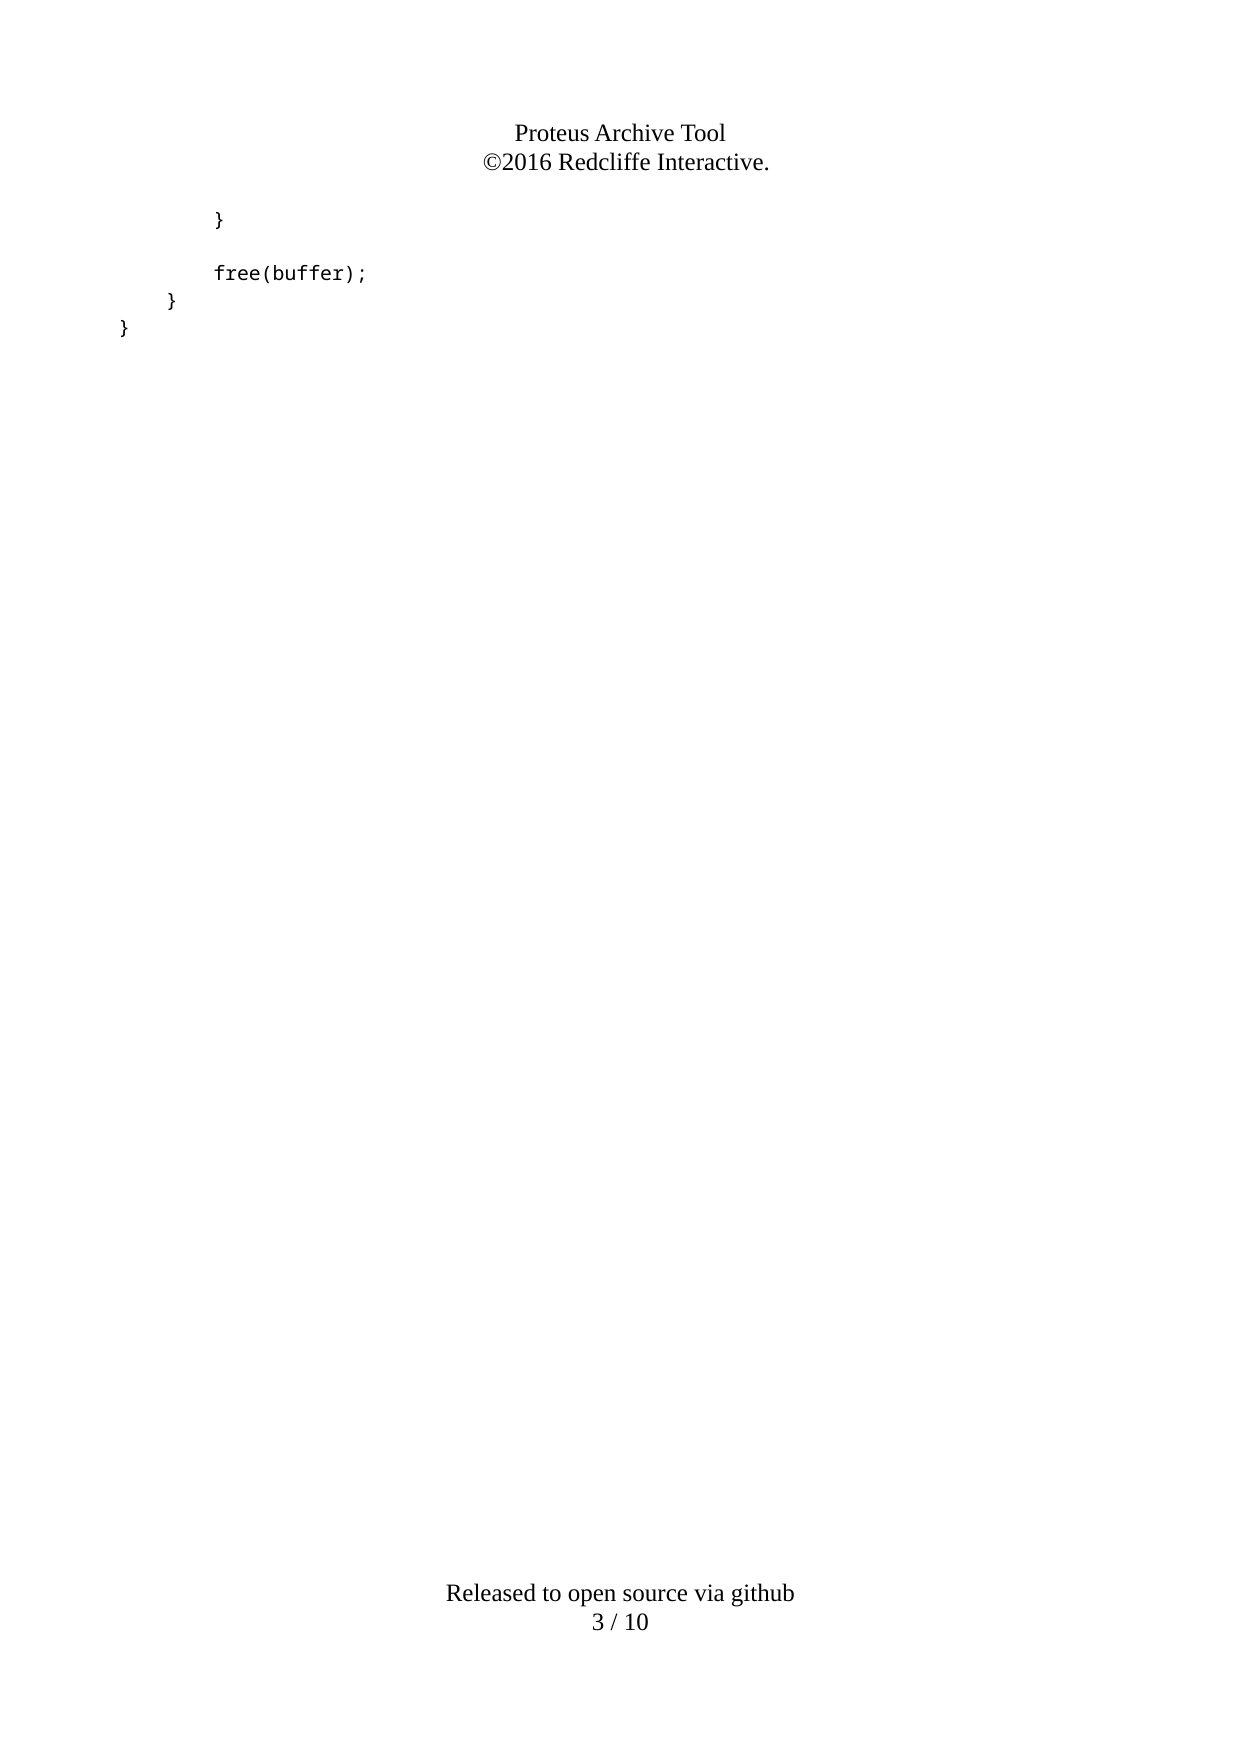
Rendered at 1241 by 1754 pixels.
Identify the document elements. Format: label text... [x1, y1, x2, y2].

text } [118, 286, 1122, 313]
text } [118, 205, 1122, 232]
text free(buffer); [118, 259, 1122, 286]
text } [118, 313, 1122, 340]
